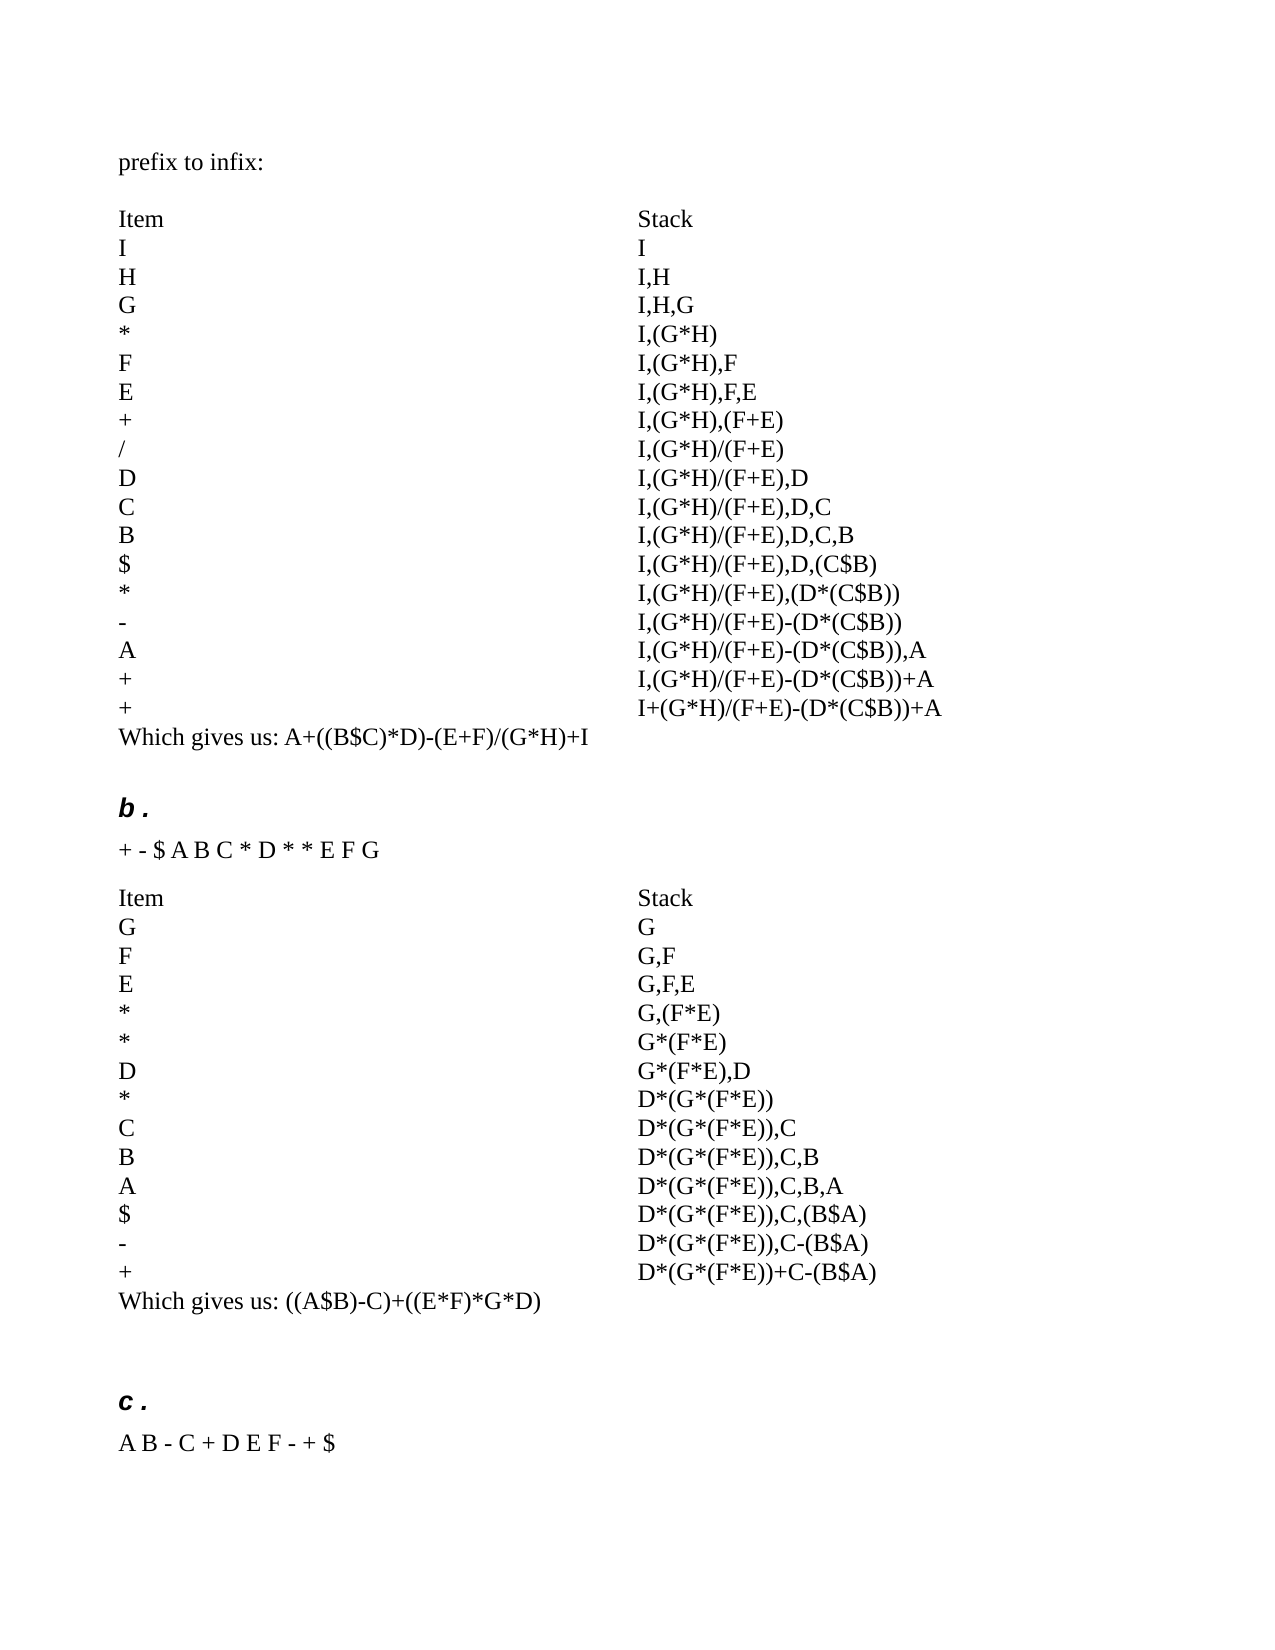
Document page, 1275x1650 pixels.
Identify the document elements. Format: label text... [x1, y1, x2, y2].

table_cell F [118, 941, 637, 969]
table_cell G*(F*E) [638, 1027, 1157, 1056]
table_cell F [118, 348, 637, 377]
table_cell G [118, 291, 637, 319]
table_cell I,(G*H),F,E [638, 377, 1157, 406]
text + - $ A B C * D * * E F G [118, 836, 1157, 864]
table_cell G*(F*E),D [638, 1056, 1157, 1084]
table_cell * [118, 319, 637, 348]
table_cell + [118, 1257, 637, 1286]
table_header Stack [638, 204, 1157, 233]
table_cell D*(G*(F*E)),C [638, 1113, 1157, 1142]
text A B - C + D E F - + $ [118, 1428, 1157, 1457]
table_cell I,(G*H)/(F+E),D,C [638, 492, 1157, 521]
table_cell G [638, 912, 1157, 941]
table_cell I,(G*H)/(F+E) [638, 434, 1157, 463]
table_cell G [118, 912, 637, 941]
table_cell I,(G*H)/(F+E)-(D*(C$B)),A [638, 636, 1157, 664]
table_cell I,H [638, 262, 1157, 291]
table_cell I,(G*H)/(F+E),D,(C$B) [638, 549, 1157, 578]
table_cell I,(G*H),F [638, 348, 1157, 377]
table_cell A [118, 1171, 637, 1199]
subtitle c . [118, 1384, 1157, 1416]
table_cell + [118, 693, 637, 722]
table_cell H [118, 262, 637, 291]
table_cell D*(G*(F*E)),C,(B$A) [638, 1200, 1157, 1228]
table_cell D [118, 1056, 637, 1084]
table_cell G,F [638, 941, 1157, 969]
table_header Item [118, 883, 637, 912]
table_cell B [118, 521, 637, 549]
text Which gives us: ((A$B)-C)+((E*F)*G*D) [118, 1286, 1157, 1314]
table_cell E [118, 970, 637, 998]
table_cell D*(G*(F*E)),C-(B$A) [638, 1228, 1157, 1257]
table_cell C [118, 1113, 637, 1142]
table_cell - [118, 1228, 637, 1257]
table_cell G,F,E [638, 970, 1157, 998]
subtitle b . [118, 792, 1157, 823]
table_cell I,(G*H) [638, 319, 1157, 348]
table_cell C [118, 492, 637, 521]
table_header Item [118, 204, 637, 233]
table_cell I [118, 233, 637, 262]
table_cell A [118, 636, 637, 664]
table_cell D*(G*(F*E))+C-(B$A) [638, 1257, 1157, 1286]
table_cell D*(G*(F*E)),C,B [638, 1142, 1157, 1171]
table_cell * [118, 578, 637, 607]
table_cell D*(G*(F*E)) [638, 1085, 1157, 1113]
table_cell I,H,G [638, 291, 1157, 319]
table_cell I+(G*H)/(F+E)-(D*(C$B))+A [638, 693, 1157, 722]
table_cell G,(F*E) [638, 998, 1157, 1027]
table_cell I,(G*H)/(F+E),D,C,B [638, 521, 1157, 549]
table_cell B [118, 1142, 637, 1171]
table_cell * [118, 1085, 637, 1113]
table_cell - [118, 607, 637, 636]
table_cell E [118, 377, 637, 406]
text prefix to infix: [118, 147, 1157, 204]
table_cell I,(G*H)/(F+E)-(D*(C$B)) [638, 607, 1157, 636]
table_cell $ [118, 549, 637, 578]
text Which gives us: A+((B$C)*D)-(E+F)/(G*H)+I [118, 722, 1157, 779]
table_cell I,(G*H),(F+E) [638, 406, 1157, 434]
table_cell * [118, 998, 637, 1027]
table_cell + [118, 664, 637, 693]
table_cell D*(G*(F*E)),C,B,A [638, 1171, 1157, 1199]
table_cell I,(G*H)/(F+E)-(D*(C$B))+A [638, 664, 1157, 693]
table_cell + [118, 406, 637, 434]
table_cell I,(G*H)/(F+E),D [638, 463, 1157, 492]
table_cell / [118, 434, 637, 463]
table_header Stack [638, 883, 1157, 912]
table_cell I,(G*H)/(F+E),(D*(C$B)) [638, 578, 1157, 607]
table_cell D [118, 463, 637, 492]
table_cell * [118, 1027, 637, 1056]
table_cell $ [118, 1200, 637, 1228]
table_cell I [638, 233, 1157, 262]
